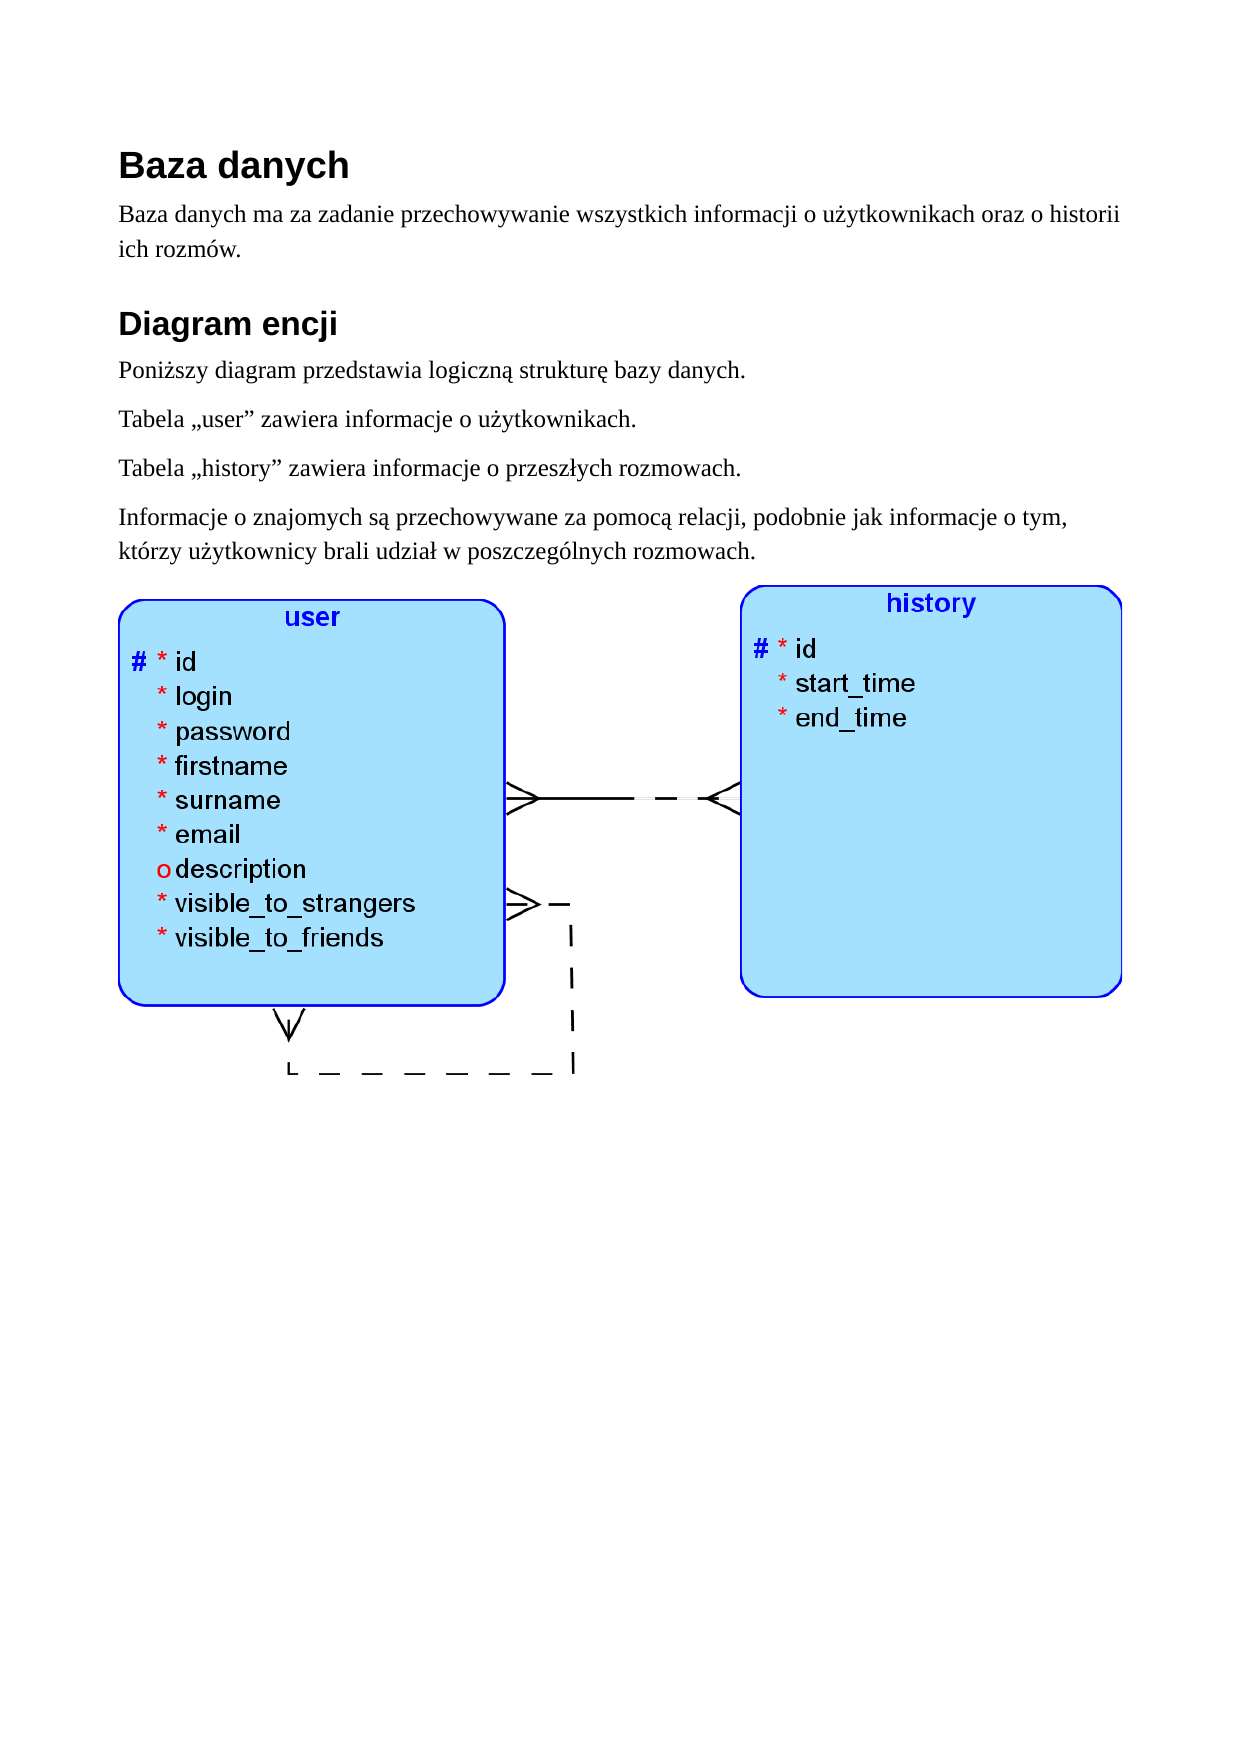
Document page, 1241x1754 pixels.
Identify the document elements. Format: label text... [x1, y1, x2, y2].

text Tabela „history” zawiera informacje o przeszłych rozmowach. [118, 453, 1122, 482]
text Tabela „user” zawiera informacje o użytkownikach. [118, 404, 1122, 433]
text Poniższy diagram przedstawia logiczną strukturę bazy danych. [118, 355, 1122, 383]
text Informacje o znajomych są przechowywane za pomocą relacji, podobnie jak informacje o tym, którzy użytkownicy brali udział w poszczególnych rozmowach. [118, 502, 1122, 565]
subtitle Diagram encji [118, 304, 1122, 342]
picture [118, 585, 1123, 1075]
subtitle Baza danych ma za zadanie przechowywanie wszystkich informacji o użytkownikach oraz o historii ich rozmów. [118, 199, 1122, 262]
subtitle Baza danych [118, 143, 1122, 187]
